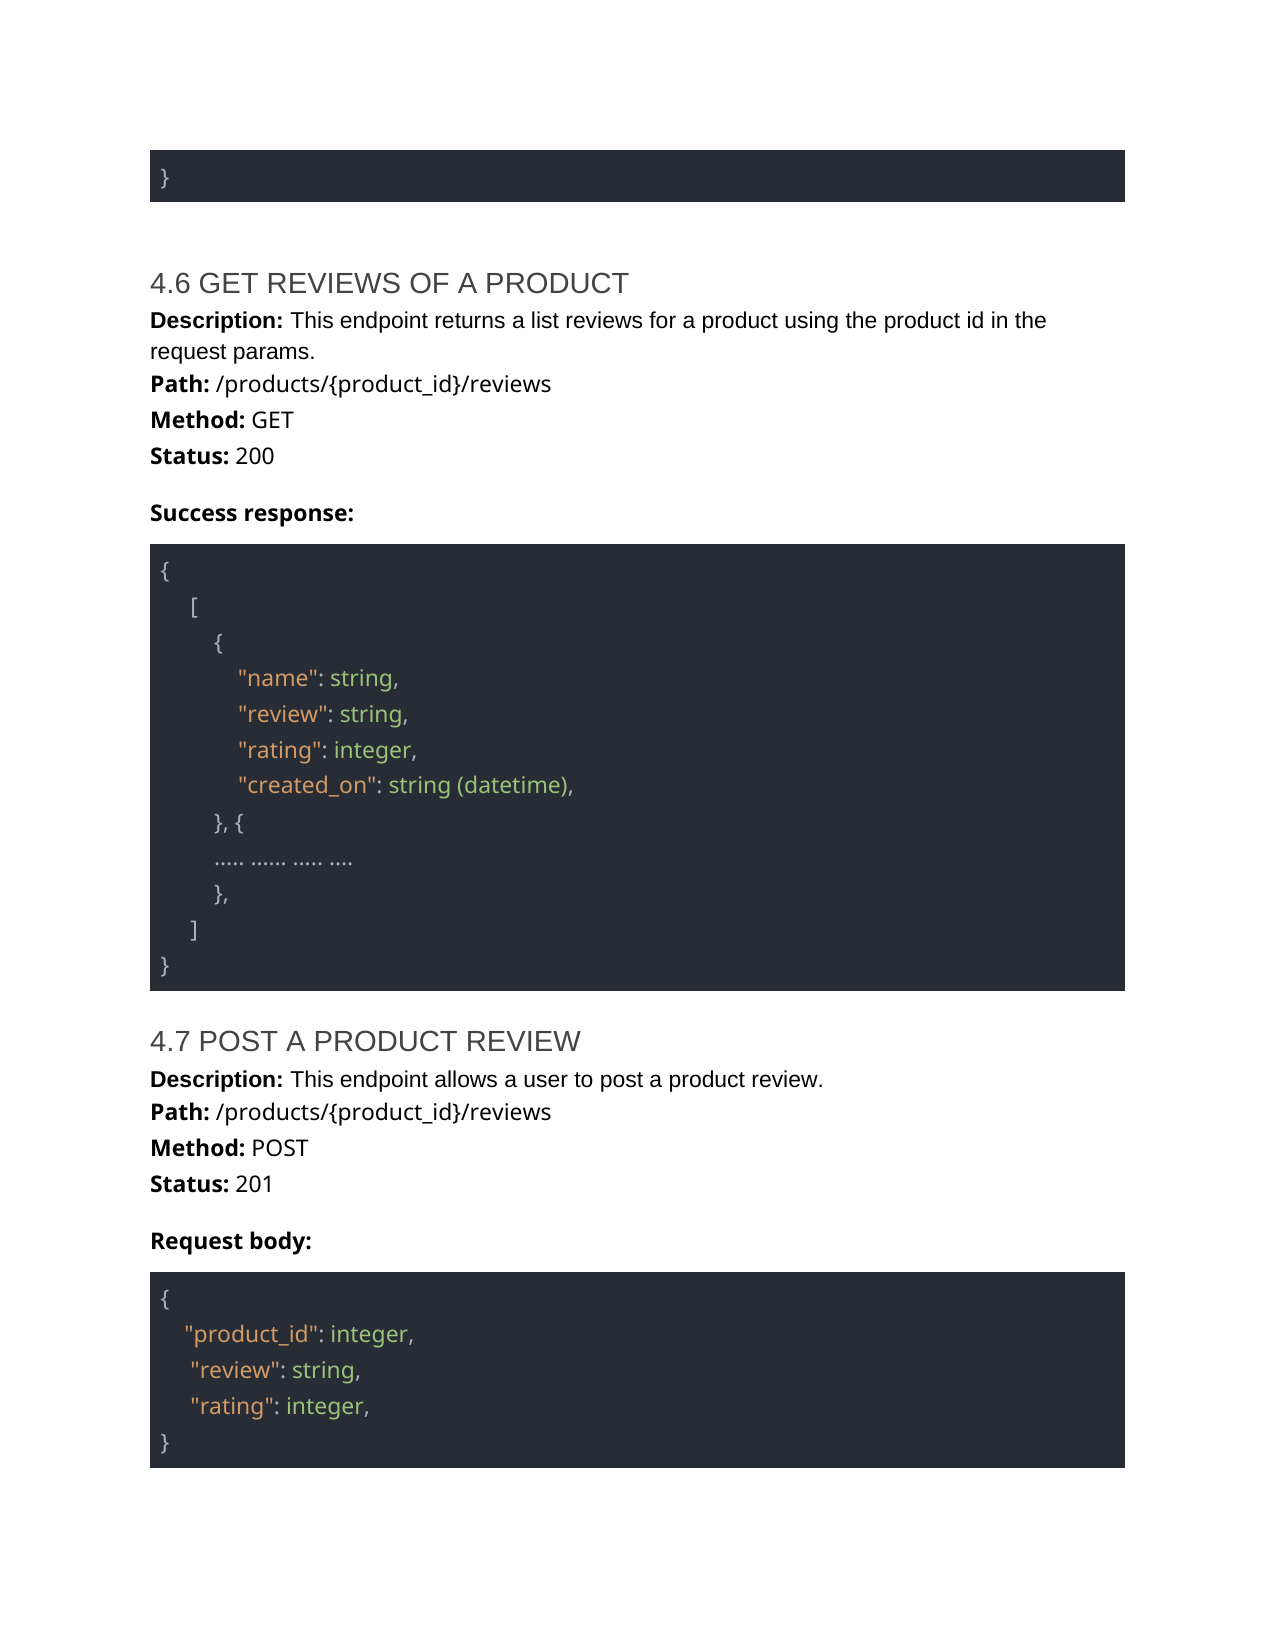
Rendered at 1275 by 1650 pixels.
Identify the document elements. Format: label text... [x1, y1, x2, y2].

text Path: /products/{product_id}/reviews [150, 1096, 1125, 1127]
text Success response: [150, 497, 1125, 528]
text Request body: [150, 1225, 1125, 1256]
text Status: 200 [150, 440, 1125, 471]
text Description: This endpoint returns a list reviews for a product using the product id in the request params. [150, 307, 1125, 364]
subtitle 4.6 GET REVIEWS OF A PRODUCT [150, 266, 1125, 299]
table_header } [150, 150, 1125, 202]
text Description: This endpoint allows a user to post a product review. [150, 1066, 1125, 1092]
table_header { "product_id": integer, "review": string, "rating": integer, } [150, 1272, 1125, 1468]
text Method: POST [150, 1132, 1125, 1163]
text Path: /products/{product_id}/reviews [150, 368, 1125, 399]
table_header { [ { "name": string, "review": string, "rating": integer, "created_on": string (datetime), }, { ….. …… ….. …. }, ] } [150, 544, 1125, 991]
text Status: 201 [150, 1168, 1125, 1199]
text Method: GET [150, 404, 1125, 435]
subtitle 4.7 POST A PRODUCT REVIEW [150, 1024, 1125, 1058]
